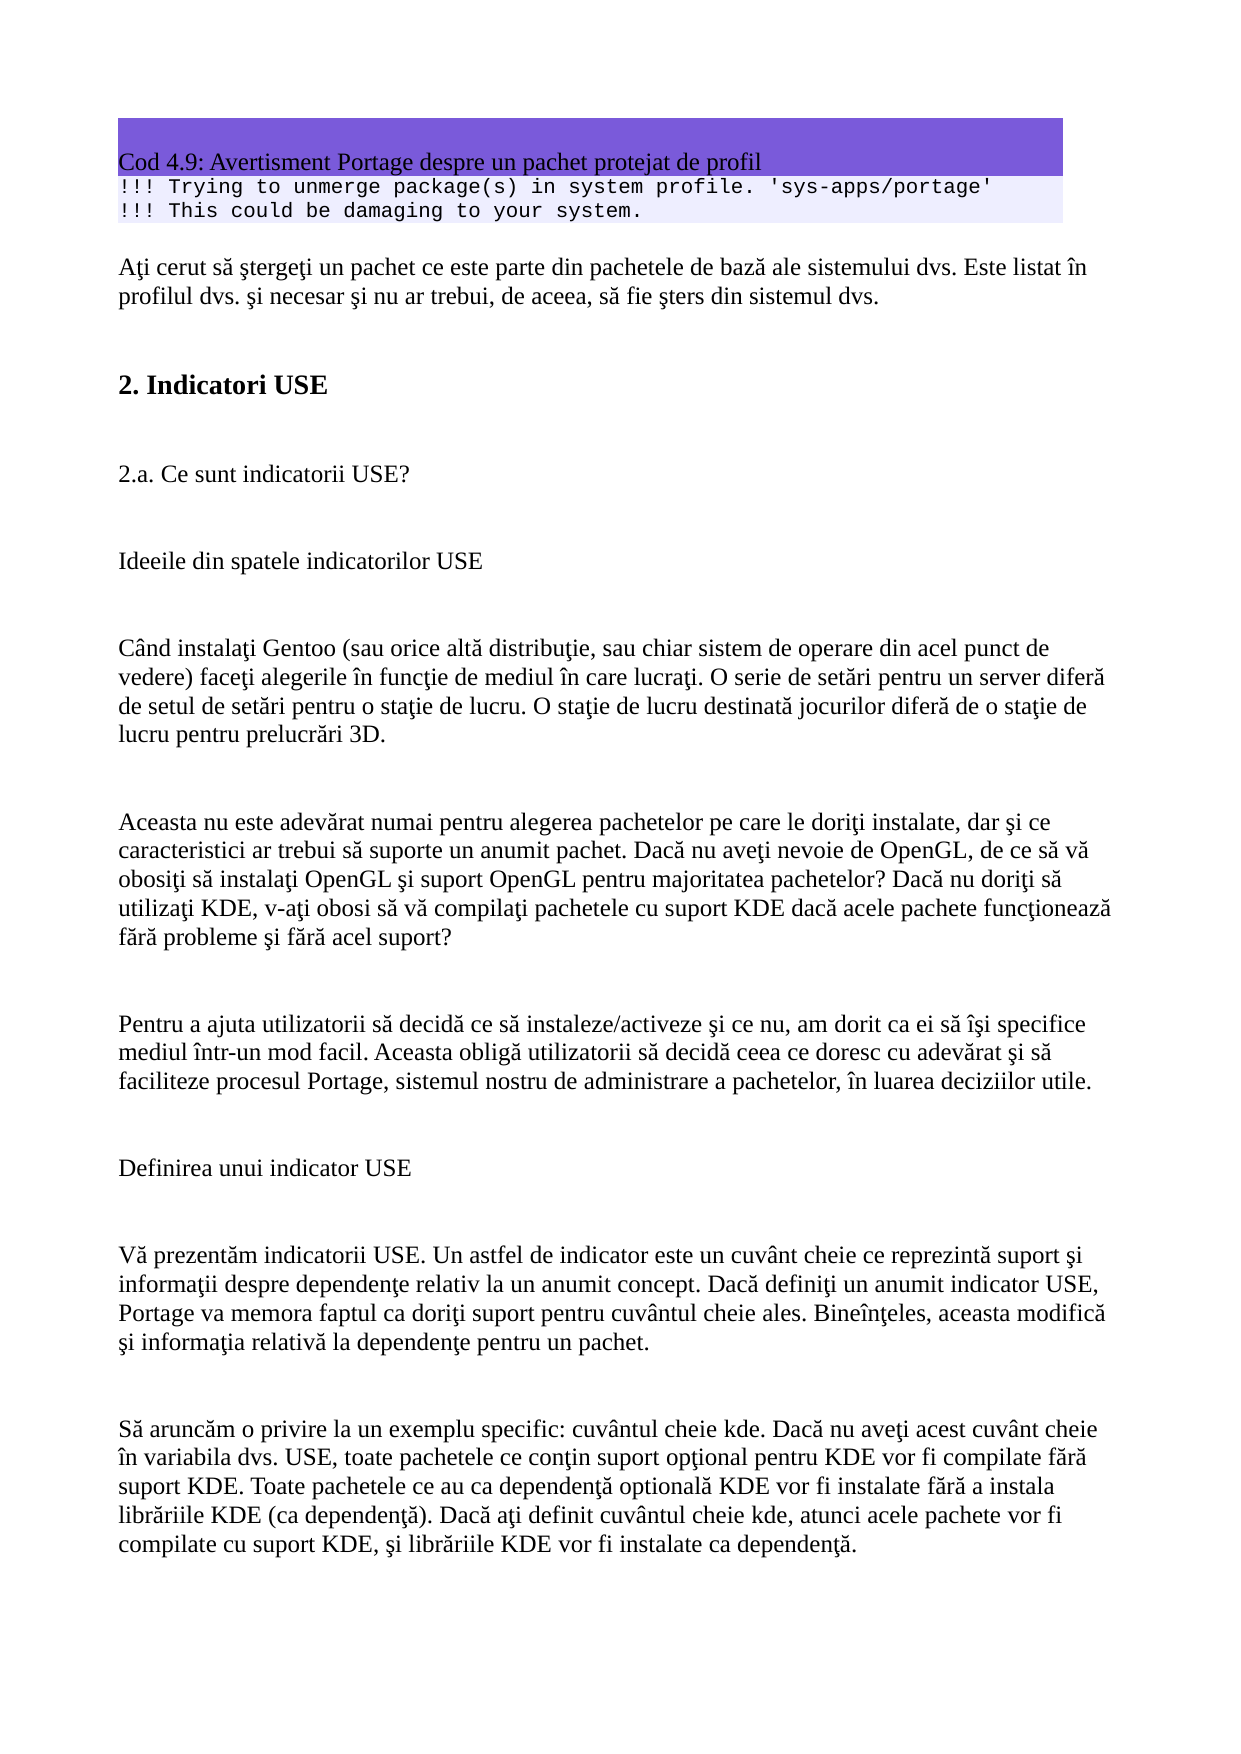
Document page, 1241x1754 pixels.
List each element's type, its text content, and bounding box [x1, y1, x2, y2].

table_cell !!! Trying to unmerge package(s) in system profile. 'sys-apps/portage' !!! This could be damaging to your system. [118, 176, 1063, 223]
text 2.a. Ce sunt indicatorii USE? [118, 459, 1122, 488]
subtitle 2. Indicatori USE [118, 368, 1122, 401]
text Ideeile din spatele indicatorilor USE [118, 546, 1122, 575]
text Vă prezentăm indicatorii USE. Un astfel de indicator este un cuvânt cheie ce reprezintă suport şi informaţii despre dependenţe relativ la un anumit concept. Dacă definiţi un anumit indicator USE, Portage va memora faptul ca doriţi suport pentru cuvântul cheie ales. Bineînţeles, aceasta modifică şi informaţia relativă la dependenţe pentru un pachet. [118, 1240, 1122, 1355]
text Aceasta nu este adevărat numai pentru alegerea pachetelor pe care le doriţi instalate, dar şi ce caracteristici ar trebui să suporte un anumit pachet. Dacă nu aveţi nevoie de OpenGL, de ce să vă obosiţi să instalaţi OpenGL şi suport OpenGL pentru majoritatea pachetelor? Dacă nu doriţi să utilizaţi KDE, v-aţi obosi să vă compilaţi pachetele cu suport KDE dacă acele pachete funcţionează fără probleme şi fără acel suport? [118, 807, 1122, 950]
text Să aruncăm o privire la un exemplu specific: cuvântul cheie kde. Dacă nu aveţi acest cuvânt cheie în variabila dvs. USE, toate pachetele ce conţin suport opţional pentru KDE vor fi compilate fără suport KDE. Toate pachetele ce au ca dependenţă optională KDE vor fi instalate fără a instala librăriile KDE (ca dependenţă). Dacă aţi definit cuvântul cheie kde, atunci acele pachete vor fi compilate cu suport KDE, şi librăriile KDE vor fi instalate ca dependenţă. [118, 1414, 1122, 1557]
text Pentru a ajuta utilizatorii să decidă ce să instaleze/activeze şi ce nu, am dorit ca ei să îşi specifice mediul într-un mod facil. Aceasta obligă utilizatorii să decidă ceea ce doresc cu adevărat şi să faciliteze procesul Portage, sistemul nostru de administrare a pachetelor, în luarea deciziilor utile. [118, 1009, 1122, 1095]
table_header Cod 4.9: Avertisment Portage despre un pachet protejat de profil [118, 118, 1063, 176]
text Definirea unui indicator USE [118, 1153, 1122, 1182]
text Aţi cerut să ştergeţi un pachet ce este parte din pachetele de bază ale sistemului dvs. Este listat în profilul dvs. şi necesar şi nu ar trebui, de aceea, să fie şters din sistemul dvs. [118, 252, 1122, 310]
text Când instalaţi Gentoo (sau orice altă distribuţie, sau chiar sistem de operare din acel punct de vedere) faceţi alegerile în funcţie de mediul în care lucraţi. O serie de setări pentru un server diferă de setul de setări pentru o staţie de lucru. O staţie de lucru destinată jocurilor diferă de o staţie de lucru pentru prelucrări 3D. [118, 633, 1122, 748]
